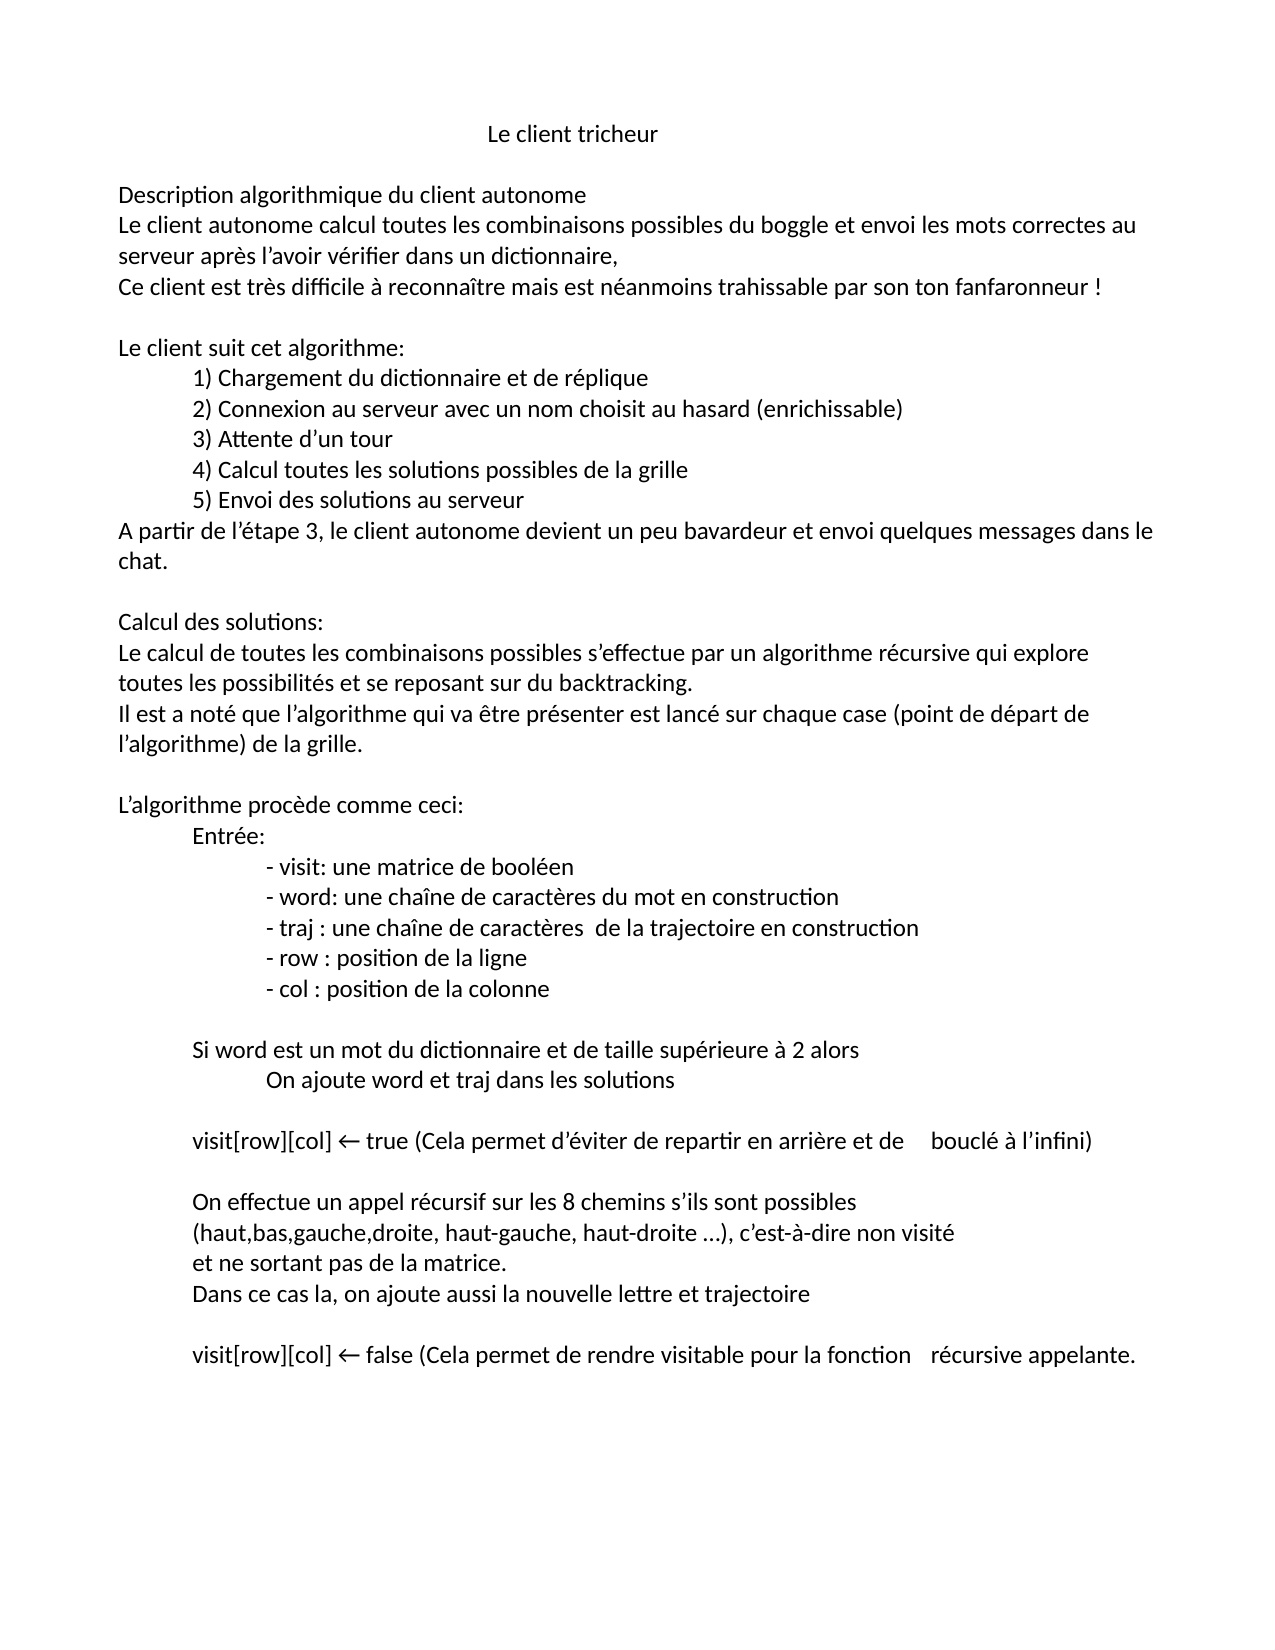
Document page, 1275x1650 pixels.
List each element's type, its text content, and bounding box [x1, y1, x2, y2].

text Le client autonome calcul toutes les combinaisons possibles du boggle et envoi les mots correctes au serveur après l’avoir vérifier dans un dictionnaire, [118, 210, 1157, 271]
text - visit: une matrice de booléen [118, 851, 1157, 881]
text Il est a noté que l’algorithme qui va être présenter est lancé sur chaque case (point de départ de l’algorithme) de la grille. [118, 698, 1157, 759]
text Le client suit cet algorithme: [118, 332, 1157, 362]
text et ne sortant pas de la matrice. [118, 1247, 1157, 1278]
text 4) Calcul toutes les solutions possibles de la grille [118, 454, 1157, 484]
text A partir de l’étape 3, le client autonome devient un peu bavardeur et envoi quelques messages dans le chat. [118, 515, 1157, 576]
text Entrée: [118, 820, 1157, 851]
text Le client tricheur [118, 118, 1157, 149]
text - row : position de la ligne [118, 942, 1157, 973]
text visit[row][col] ← false (Cela permet de rendre visitable pour la fonction récursive appelante. [118, 1339, 1157, 1369]
text 5) Envoi des solutions au serveur [118, 484, 1157, 515]
text Le calcul de toutes les combinaisons possibles s’effectue par un algorithme récursive qui explore toutes les possibilités et se reposant sur du backtracking. [118, 637, 1157, 698]
text Description algorithmique du client autonome [118, 179, 1157, 210]
text Dans ce cas la, on ajoute aussi la nouvelle lettre et trajectoire [118, 1278, 1157, 1308]
text Si word est un mot du dictionnaire et de taille supérieure à 2 alors [118, 1034, 1157, 1064]
text - word: une chaîne de caractères du mot en construction [118, 881, 1157, 912]
text visit[row][col] ← true (Cela permet d’éviter de repartir en arrière et de bouclé à l’infini) [118, 1125, 1157, 1156]
text - traj : une chaîne de caractères de la trajectoire en construction [118, 912, 1157, 942]
text Calcul des solutions: [118, 606, 1157, 637]
text 1) Chargement du dictionnaire et de réplique [118, 362, 1157, 393]
text On effectue un appel récursif sur les 8 chemins s’ils sont possibles (haut,bas,gauche,droite, haut-gauche, haut-droite …), c’est-à-dire non visité [118, 1186, 1157, 1247]
text L’algorithme procède comme ceci: [118, 789, 1157, 820]
text Ce client est très difficile à reconnaître mais est néanmoins trahissable par son ton fanfaronneur ! [118, 271, 1157, 301]
text 3) Attente d’un tour [118, 423, 1157, 454]
text - col : position de la colonne [118, 973, 1157, 1003]
text 2) Connexion au serveur avec un nom choisit au hasard (enrichissable) [118, 393, 1157, 423]
text On ajoute word et traj dans les solutions [118, 1064, 1157, 1095]
